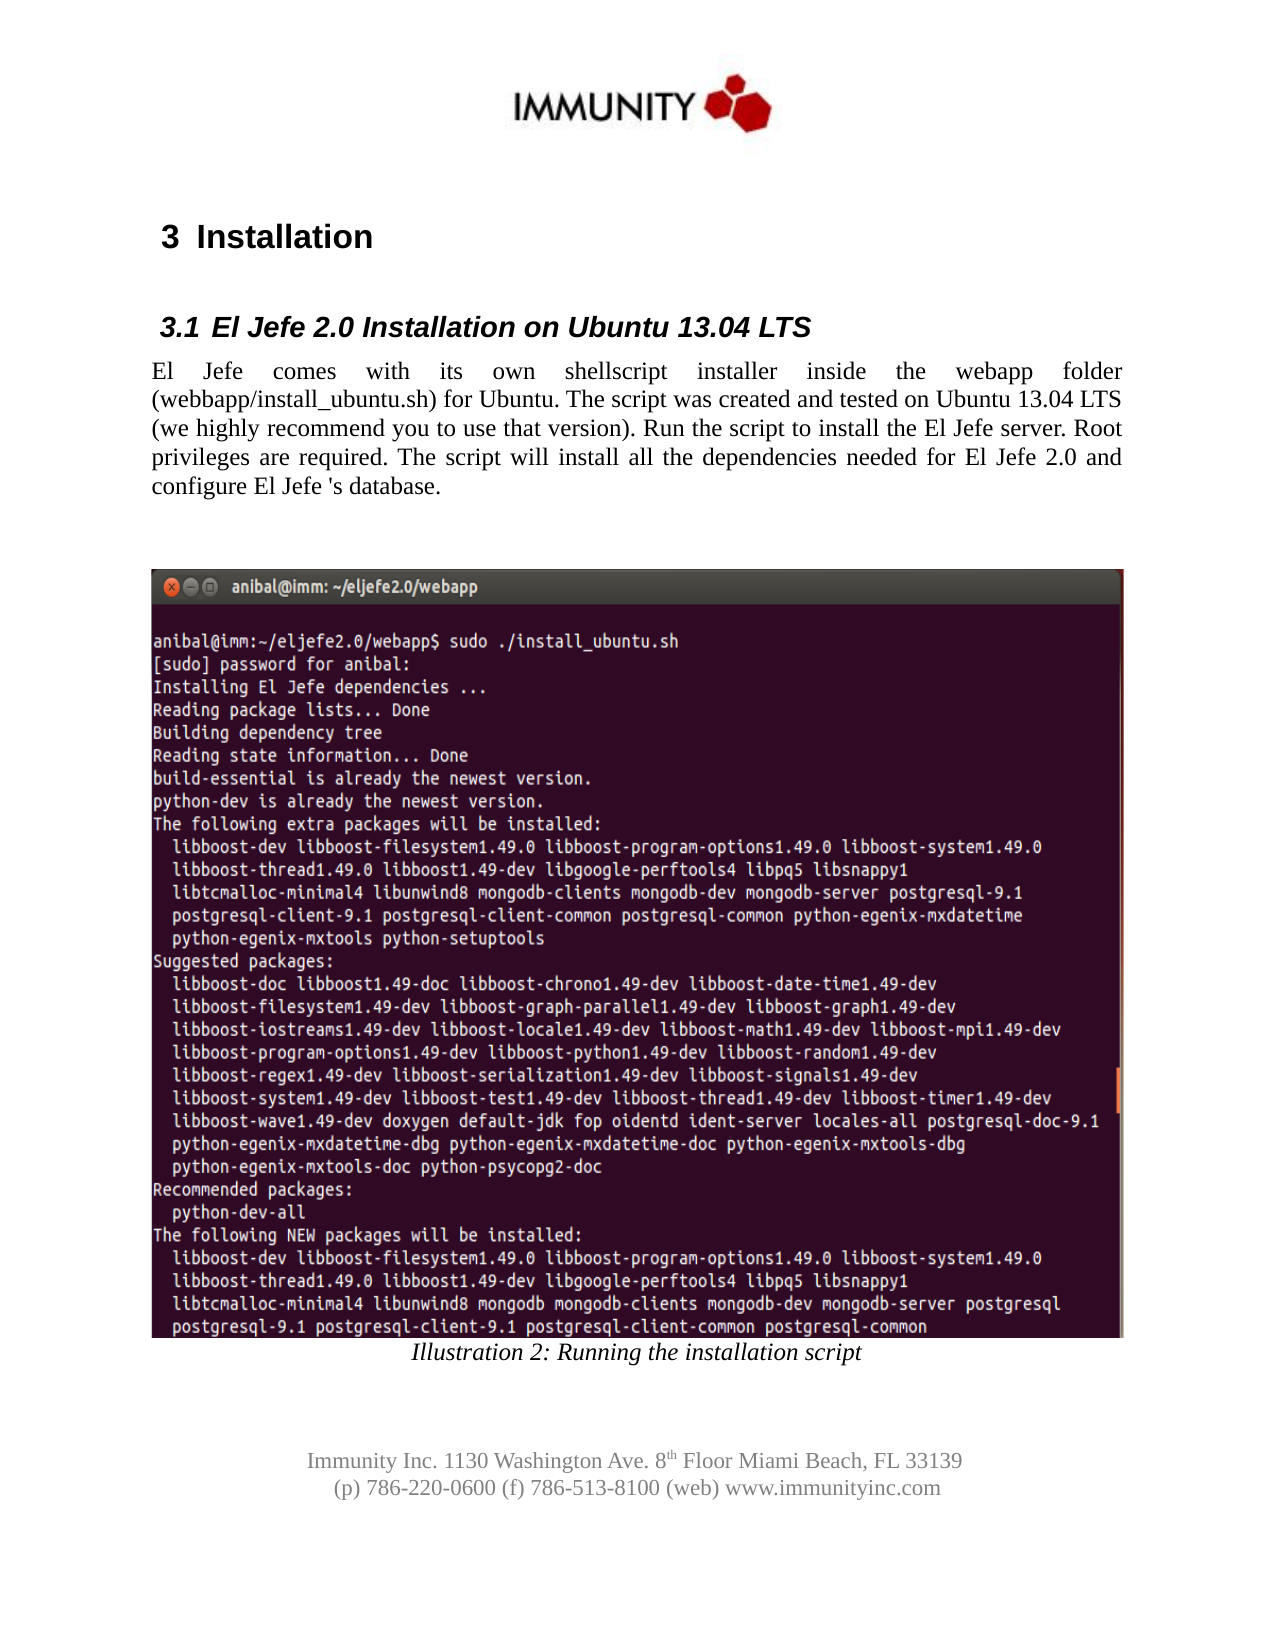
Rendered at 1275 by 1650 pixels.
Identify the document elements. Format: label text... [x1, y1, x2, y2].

picture [151, 569, 1124, 1338]
picture [493, 54, 783, 160]
subtitle Installation [151, 217, 1123, 256]
subtitle El Jefe 2.0 Installation on Ubuntu 13.04 LTS [151, 310, 1123, 343]
text El Jefe comes with its own shellscript installer inside the webapp folder (webbapp/install_ubuntu.sh) for Ubuntu. The script was created and tested on Ubuntu 13.04 LTS (we highly recommend you to use that version). Run the script to install the El Jefe server. Root privileges are required. The script will install all the dependencies needed for El Jefe 2.0 and configure El Jefe 's database. [151, 356, 1123, 499]
text Illustration 2: Running the installation script [150, 569, 1125, 1366]
